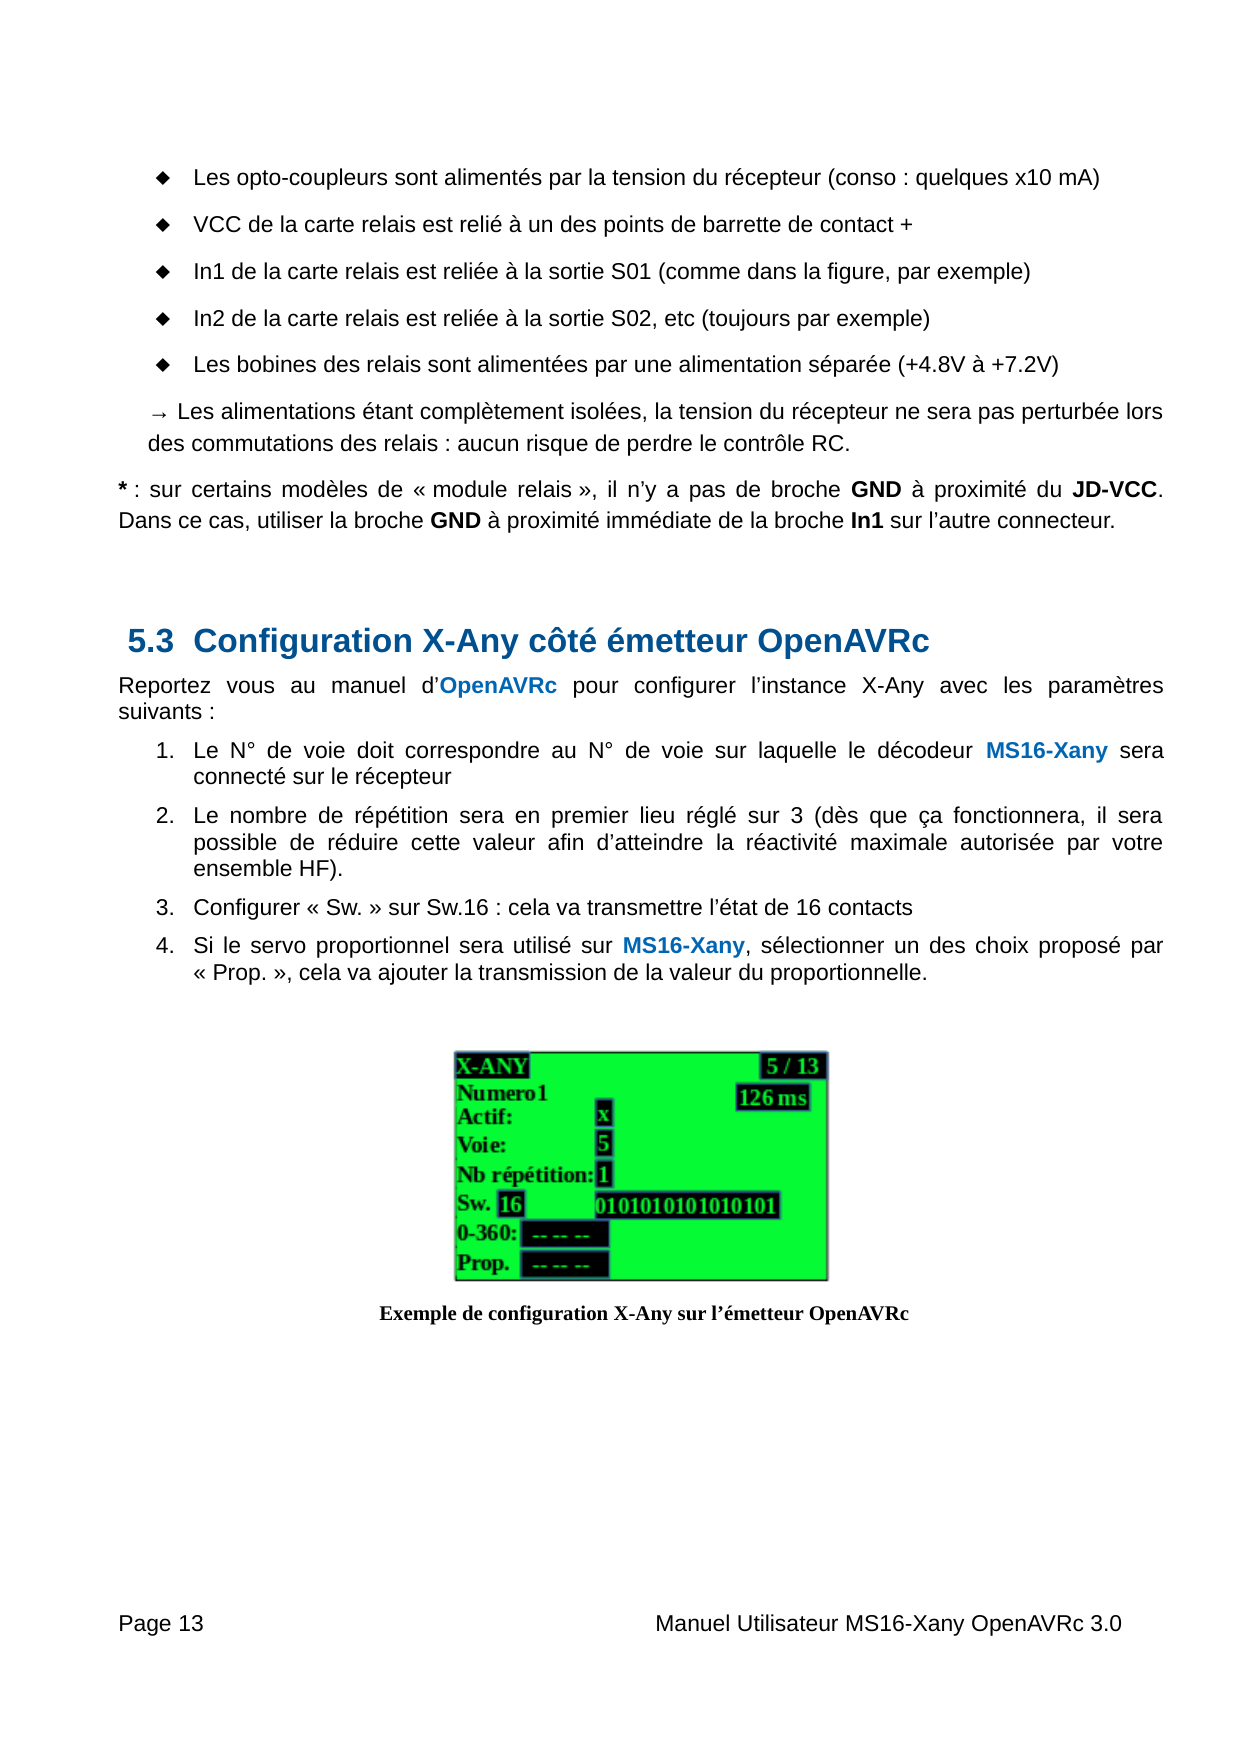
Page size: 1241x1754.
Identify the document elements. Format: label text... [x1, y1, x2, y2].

list Configurer « Sw. » sur Sw.16 : cela va transmettre l’état de 16 contacts [156, 894, 1164, 920]
list VCC de la carte relais est relié à un des points de barrette de contact + [156, 211, 1164, 238]
subtitle Configuration X-Any côté émetteur OpenAVRc [118, 621, 1164, 659]
list Le N° de voie doit correspondre au N° de voie sur laquelle le décodeur MS16-Xany sera connecté sur le récepteur [156, 737, 1164, 789]
picture [451, 1050, 831, 1283]
list Si le servo proportionnel sera utilisé sur MS16-Xany, sélectionner un des choix proposé par « Prop. », cela va ajouter la transmission de la valeur du proportionnelle. [156, 932, 1164, 985]
list In2 de la carte relais est reliée à la sortie S02, etc (toujours par exemple) [156, 304, 1164, 331]
list In1 de la carte relais est reliée à la sortie S01 (comme dans la figure, par exemple) [156, 258, 1164, 285]
text → Les alimentations étant complètement isolées, la tension du récepteur ne sera pas perturbée lors des commutations des relais : aucun risque de perdre le contrôle RC. [118, 398, 1164, 456]
list Le nombre de répétition sera en premier lieu réglé sur 3 (dès que ça fonctionnera, il sera possible de réduire cette valeur afin d’atteindre la réactivité maximale autorisée par votre ensemble HF). [156, 802, 1164, 881]
text Reportez vous au manuel d’OpenAVRc pour configurer l’instance X-Any avec les paramètres suivants : [118, 672, 1164, 724]
text * : sur certains modèles de « module relais », il n’y a pas de broche GND à proximité du JD-VCC. Dans ce cas, utiliser la broche GND à proximité immédiate de la broche In1 sur l’autre connecteur. [118, 476, 1164, 534]
list Les opto-coupleurs sont alimentés par la tension du récepteur (conso : quelques x10 mA) [156, 164, 1164, 191]
list Les bobines des relais sont alimentées par une alimentation séparée (+4.8V à +7.2V) [156, 351, 1164, 378]
